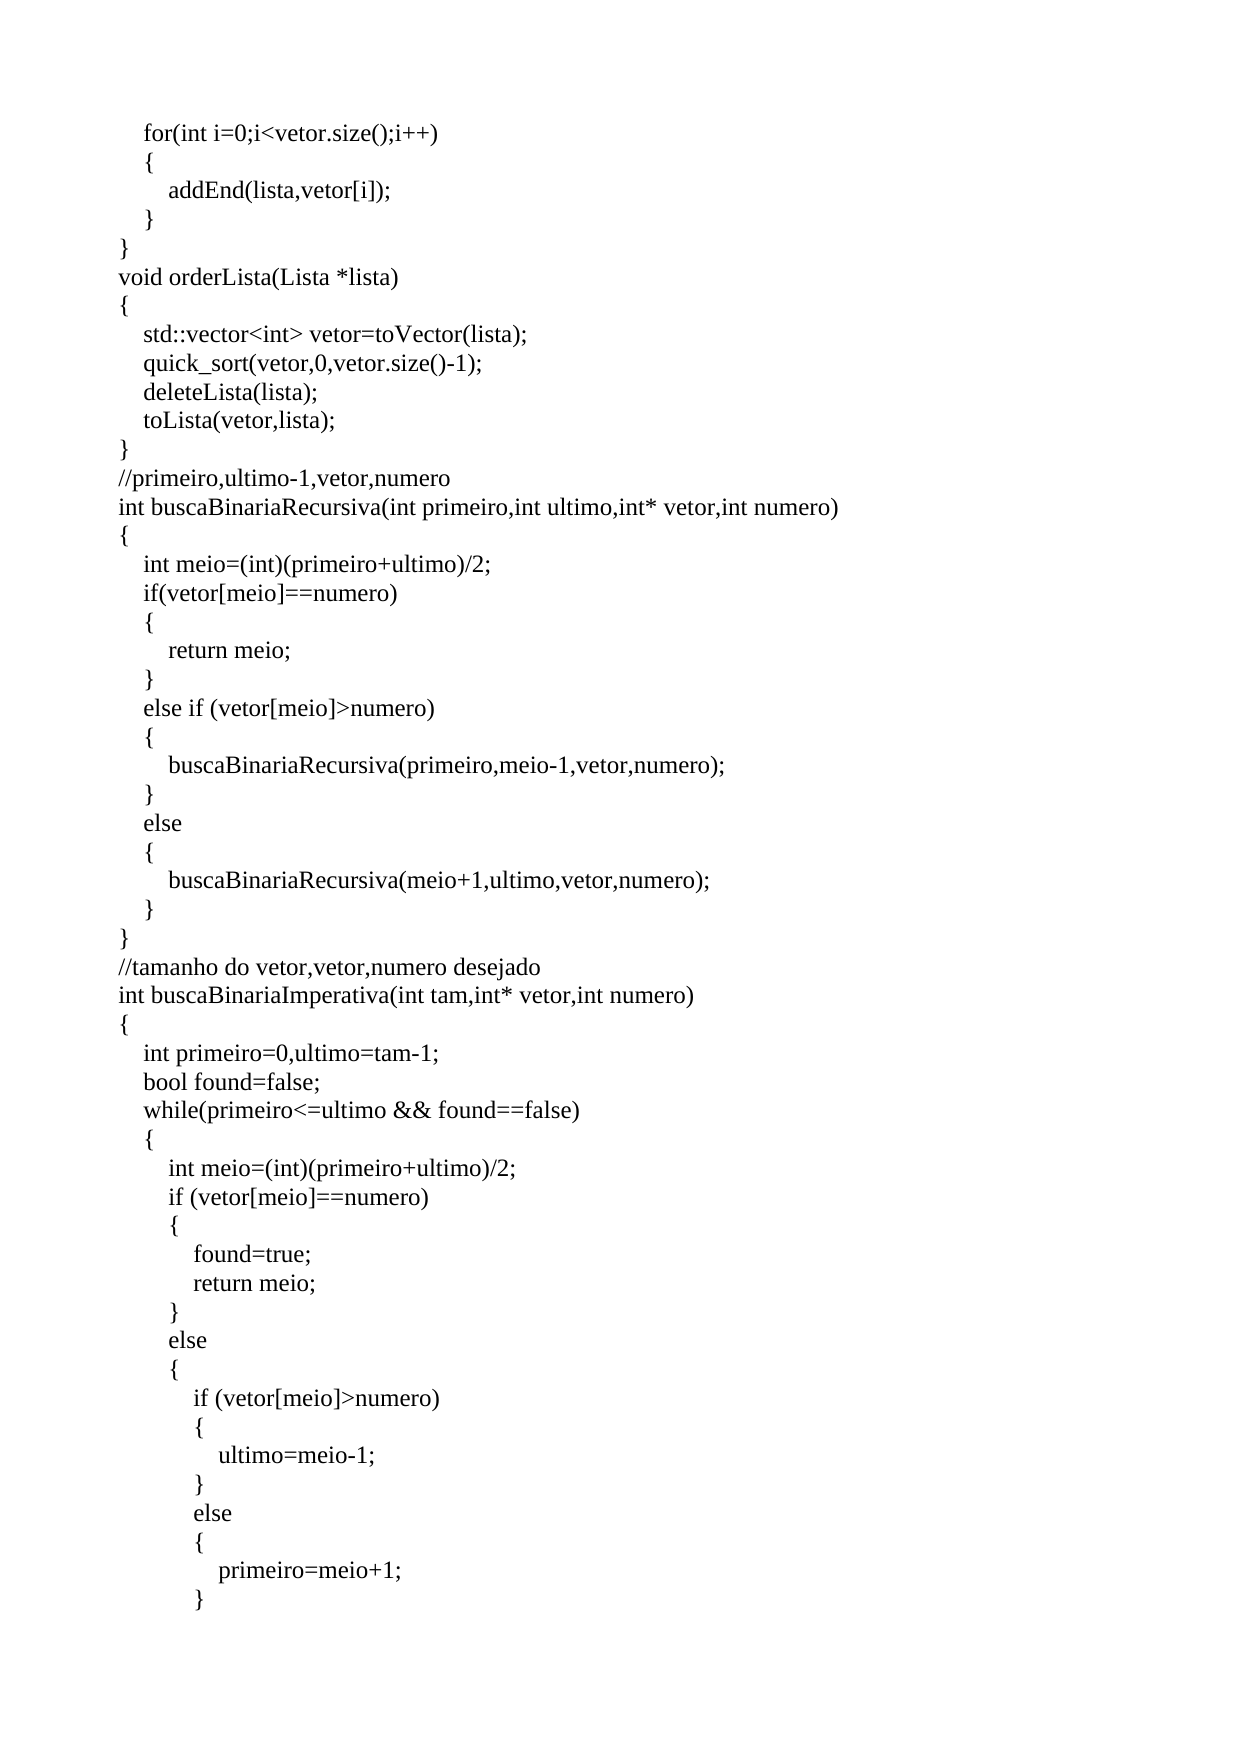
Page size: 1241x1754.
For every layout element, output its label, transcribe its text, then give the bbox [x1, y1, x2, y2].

text } [118, 1584, 1122, 1613]
text int meio=(int)(primeiro+ultimo)/2; [118, 549, 1122, 578]
text { [118, 607, 1122, 636]
text if(vetor[meio]==numero) [118, 578, 1122, 607]
text { [118, 837, 1122, 866]
text int meio=(int)(primeiro+ultimo)/2; [118, 1153, 1122, 1182]
text { [118, 1211, 1122, 1239]
text found=true; [118, 1239, 1122, 1268]
text } [118, 664, 1122, 693]
text int primeiro=0,ultimo=tam-1; [118, 1038, 1122, 1067]
text for(int i=0;i<vetor.size();i++) [118, 118, 1122, 147]
text } [118, 1469, 1122, 1498]
text return meio; [118, 1268, 1122, 1297]
text if (vetor[meio]==numero) [118, 1182, 1122, 1211]
text quick_sort(vetor,0,vetor.size()-1); [118, 348, 1122, 377]
text } [118, 434, 1122, 463]
text else if (vetor[meio]>numero) [118, 693, 1122, 722]
text } [118, 894, 1122, 923]
text void orderLista(Lista *lista) [118, 262, 1122, 291]
text } [118, 779, 1122, 808]
text { [118, 1009, 1122, 1038]
text { [118, 1354, 1122, 1383]
text buscaBinariaRecursiva(primeiro,meio-1,vetor,numero); [118, 751, 1122, 779]
text { [118, 147, 1122, 176]
text toLista(vetor,lista); [118, 406, 1122, 434]
text else [118, 1498, 1122, 1527]
text bool found=false; [118, 1067, 1122, 1096]
text { [118, 1527, 1122, 1556]
text { [118, 1412, 1122, 1441]
text { [118, 291, 1122, 319]
text } [118, 923, 1122, 952]
text if (vetor[meio]>numero) [118, 1383, 1122, 1412]
text //primeiro,ultimo-1,vetor,numero [118, 463, 1122, 492]
text primeiro=meio+1; [118, 1556, 1122, 1584]
text else [118, 808, 1122, 837]
text { [118, 521, 1122, 549]
text addEnd(lista,vetor[i]); [118, 176, 1122, 204]
text std::vector<int> vetor=toVector(lista); [118, 319, 1122, 348]
text ultimo=meio-1; [118, 1441, 1122, 1469]
text return meio; [118, 636, 1122, 664]
text else [118, 1326, 1122, 1354]
text } [118, 204, 1122, 233]
text buscaBinariaRecursiva(meio+1,ultimo,vetor,numero); [118, 866, 1122, 894]
text { [118, 1124, 1122, 1153]
text deleteLista(lista); [118, 377, 1122, 406]
text int buscaBinariaImperativa(int tam,int* vetor,int numero) [118, 981, 1122, 1009]
text //tamanho do vetor,vetor,numero desejado [118, 952, 1122, 981]
text } [118, 233, 1122, 262]
text while(primeiro<=ultimo && found==false) [118, 1096, 1122, 1124]
text } [118, 1297, 1122, 1326]
text int buscaBinariaRecursiva(int primeiro,int ultimo,int* vetor,int numero) [118, 492, 1122, 521]
text { [118, 722, 1122, 751]
